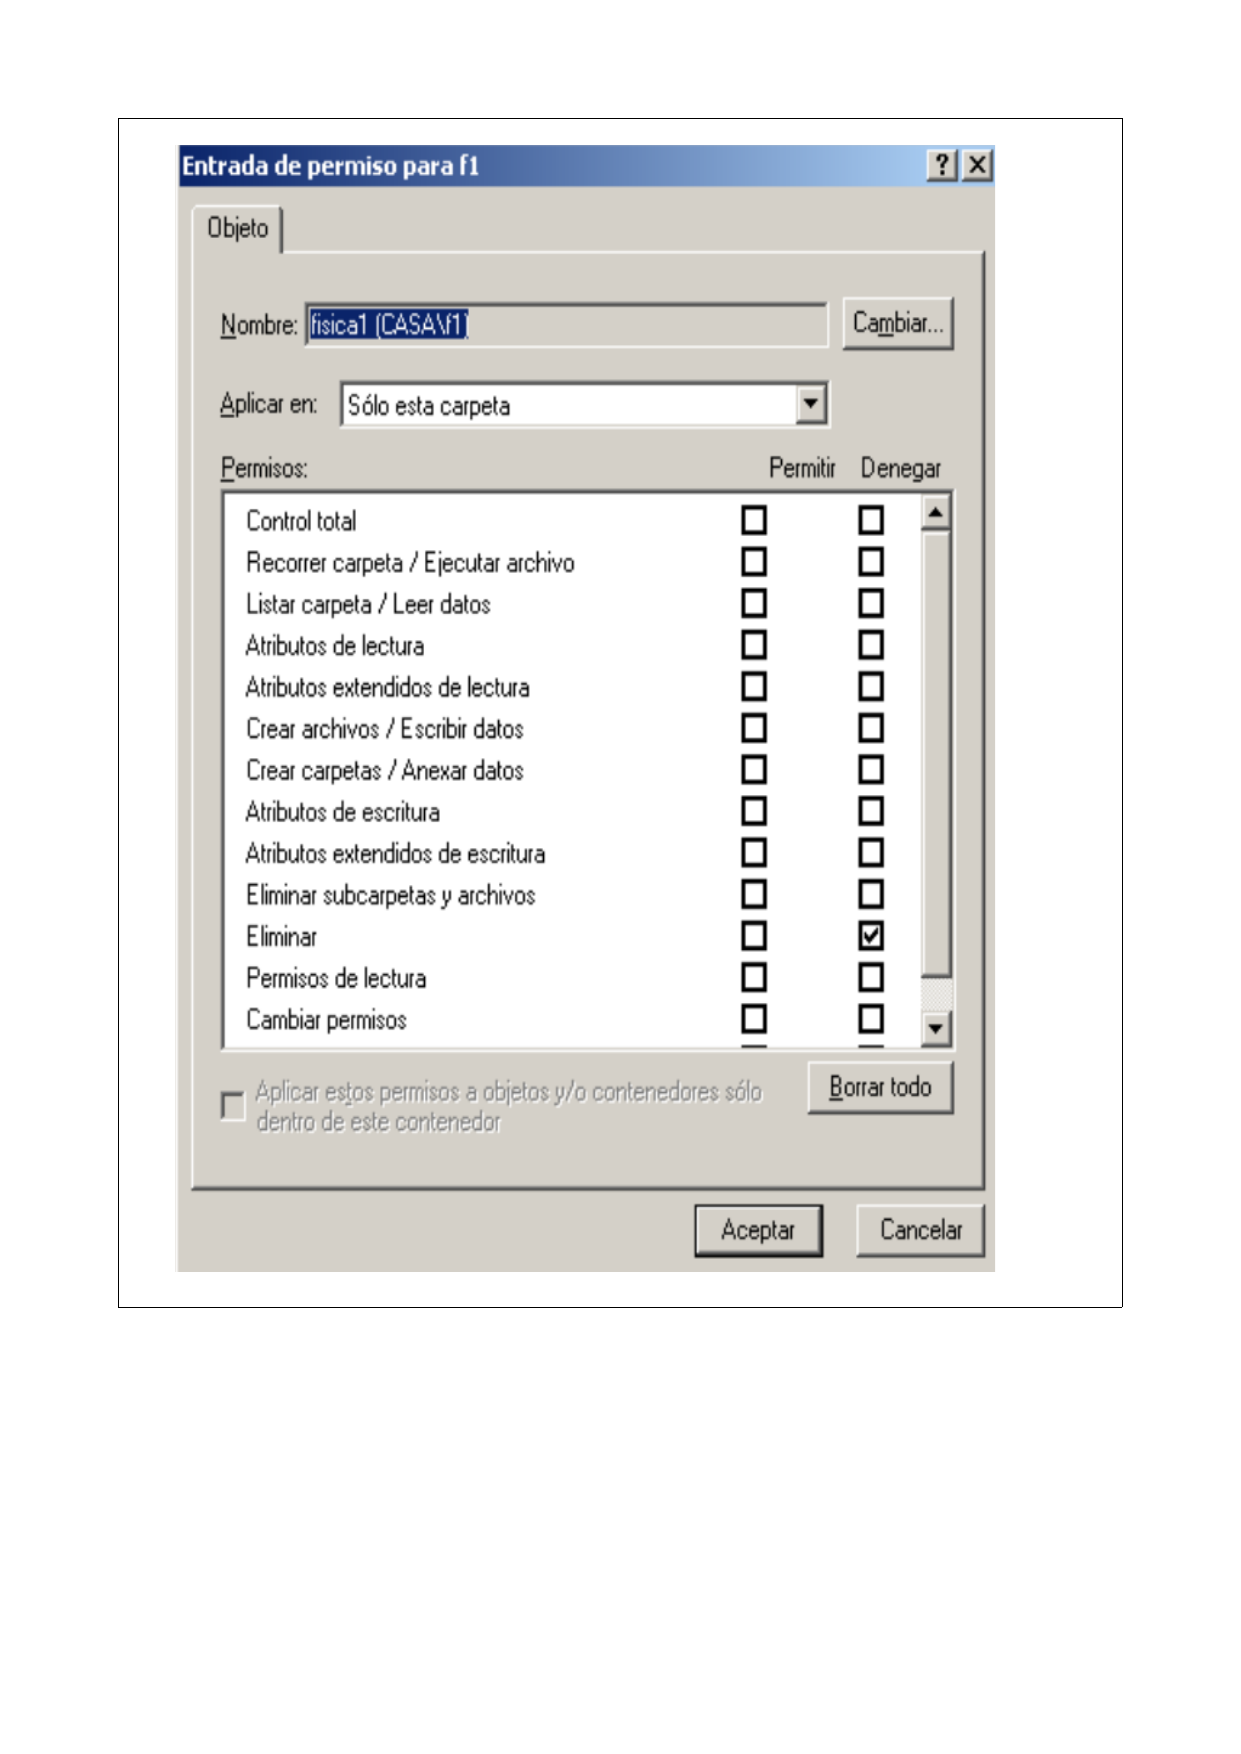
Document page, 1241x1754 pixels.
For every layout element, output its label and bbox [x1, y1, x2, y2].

table_cell [119, 119, 1122, 1307]
picture [175, 145, 995, 1272]
